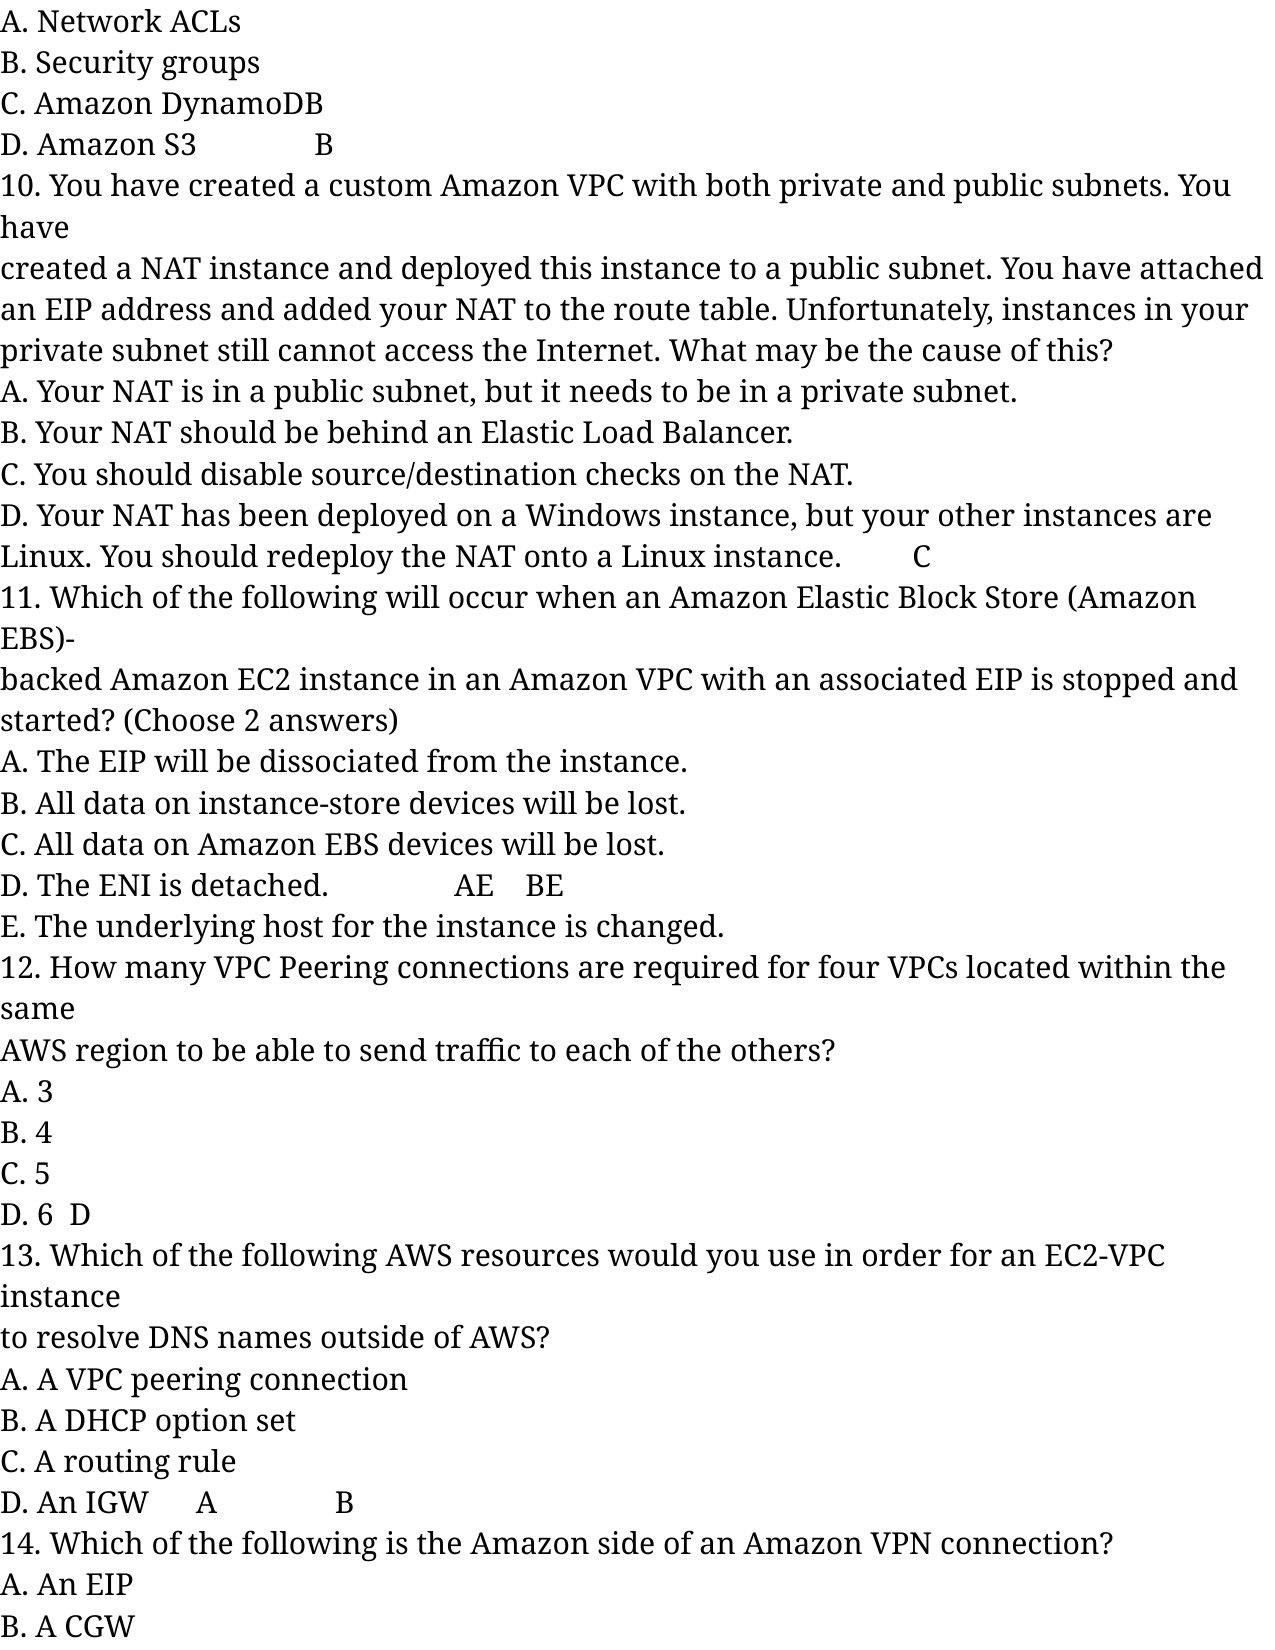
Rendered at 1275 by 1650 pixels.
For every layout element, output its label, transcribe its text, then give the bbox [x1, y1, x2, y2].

text 12. How many VPC Peering connections are required for four VPCs located within the same [0, 946, 1275, 1029]
text C. All data on Amazon EBS devices will be lost. [0, 823, 1275, 864]
text created a NAT instance and deployed this instance to a public subnet. You have attached [0, 247, 1275, 288]
text private subnet still cannot access the Internet. What may be the cause of this? [0, 329, 1275, 370]
text B. Security groups [0, 41, 1275, 82]
text an EIP address and added your NAT to the route table. Unfortunately, instances in your [0, 288, 1275, 329]
text A. The EIP will be dissociated from the instance. [0, 741, 1275, 782]
text B. A DHCP option set [0, 1399, 1275, 1440]
text D. 6 D [0, 1193, 1275, 1234]
text D. Your NAT has been deployed on a Windows instance, but your other instances are [0, 494, 1275, 535]
text E. The underlying host for the instance is changed. [0, 905, 1275, 946]
text C. 5 [0, 1152, 1275, 1193]
text A. Network ACLs [0, 0, 1275, 41]
text B. All data on instance-store devices will be lost. [0, 782, 1275, 823]
text C. Amazon DynamoDB [0, 82, 1275, 123]
text B. A CGW [0, 1605, 1275, 1646]
text 11. Which of the following will occur when an Amazon Elastic Block Store (Amazon EBS)- [0, 576, 1275, 658]
text D. An IGW A B [0, 1481, 1275, 1522]
text A. Your NAT is in a public subnet, but it needs to be in a private subnet. [0, 370, 1275, 411]
text A. An EIP [0, 1563, 1275, 1605]
text 10. You have created a custom Amazon VPC with both private and public subnets. You have [0, 164, 1275, 247]
text D. Amazon S3 B [0, 123, 1275, 164]
text A. 3 [0, 1070, 1275, 1111]
text 13. Which of the following AWS resources would you use in order for an EC2-VPC instance [0, 1234, 1275, 1317]
text B. Your NAT should be behind an Elastic Load Balancer. [0, 411, 1275, 453]
text D. The ENI is detached. AE BE [0, 864, 1275, 905]
text A. A VPC peering connection [0, 1358, 1275, 1399]
text started? (Choose 2 answers) [0, 699, 1275, 741]
text 14. Which of the following is the Amazon side of an Amazon VPN connection? [0, 1522, 1275, 1563]
text to resolve DNS names outside of AWS? [0, 1317, 1275, 1358]
text B. 4 [0, 1111, 1275, 1152]
text Linux. You should redeploy the NAT onto a Linux instance. C [0, 535, 1275, 576]
text AWS region to be able to send traffic to each of the others? [0, 1029, 1275, 1070]
text backed Amazon EC2 instance in an Amazon VPC with an associated EIP is stopped and [0, 658, 1275, 699]
text C. You should disable source/destination checks on the NAT. [0, 453, 1275, 494]
text C. A routing rule [0, 1440, 1275, 1481]
